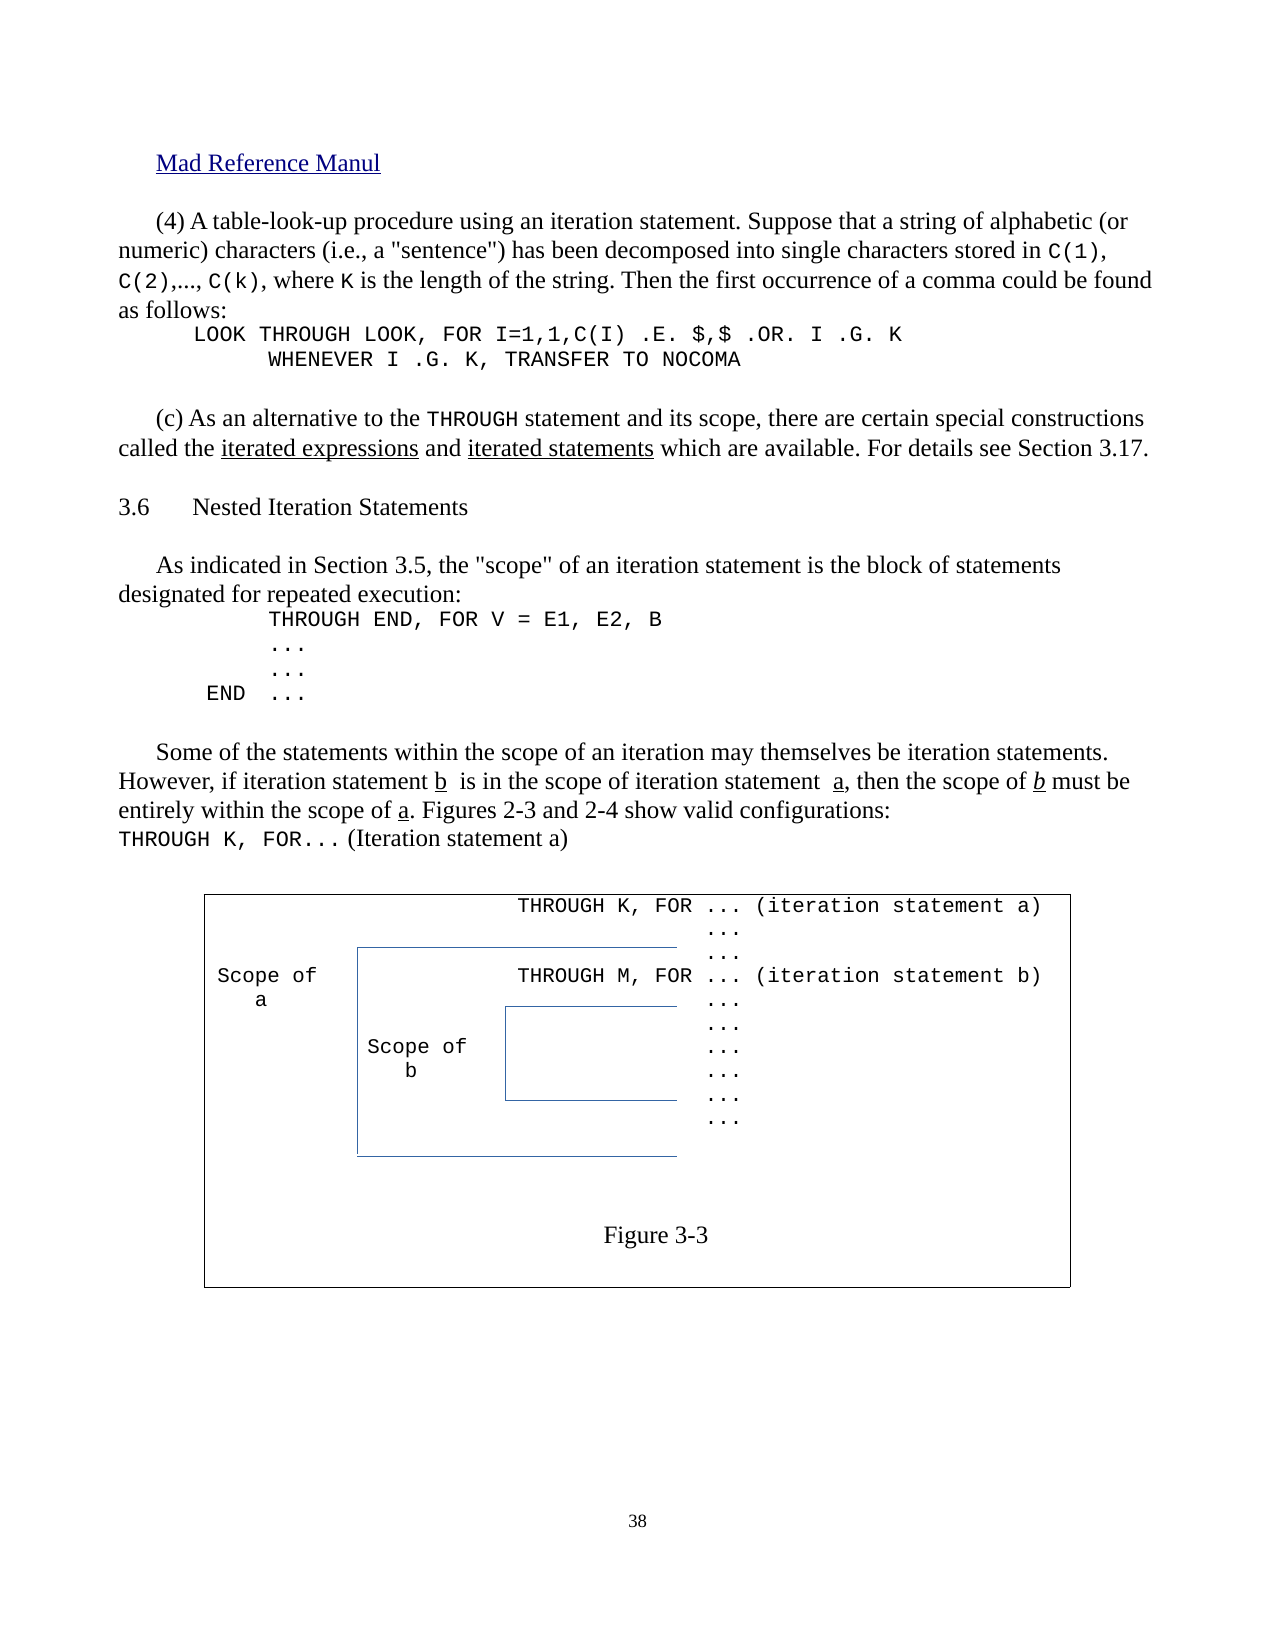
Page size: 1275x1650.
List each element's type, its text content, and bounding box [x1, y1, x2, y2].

subtitle Nested Iteration Statements [118, 492, 1157, 521]
text Figure 3-3 [212, 1220, 1061, 1249]
text LOOK THROUGH LOOK, FOR I=1,1,C(I) .E. $,$ .OR. I .G. K WHENEVER I .G. K, TRANSFER TO NOCOMA [193, 324, 1157, 373]
text Some of the statements within the scope of an iteration may themselves be iteration statements. However, if iteration statement b is in the scope of iteration statement a, then the scope of b must be entirely within the scope of a. Figures 2-3 and 2-4 show valid configurations: THROUGH K, FOR... (Iteration statement a) [118, 737, 1157, 853]
text THROUGH END, FOR V = E1, E2, B ... ... END ... [193, 608, 1157, 707]
text As indicated in Section 3.5, the "scope" of an iteration statement is the block of statements designated for repeated execution: [118, 551, 1157, 608]
text (4) A table-look-up procedure using an iteration statement. Suppose that a string of alphabetic (or numeric) characters (i.e., a "sentence") has been decomposed into single characters stored in C(1), C(2),..., C(k), where K is the length of the string. Then the first occurrence of a comma could be found as follows: [118, 206, 1157, 324]
text (c) As an alternative to the THROUGH statement and its scope, there are certain special constructions called the iterated expressions and iterated statements which are available. For details see Section 3.17. [118, 403, 1157, 462]
